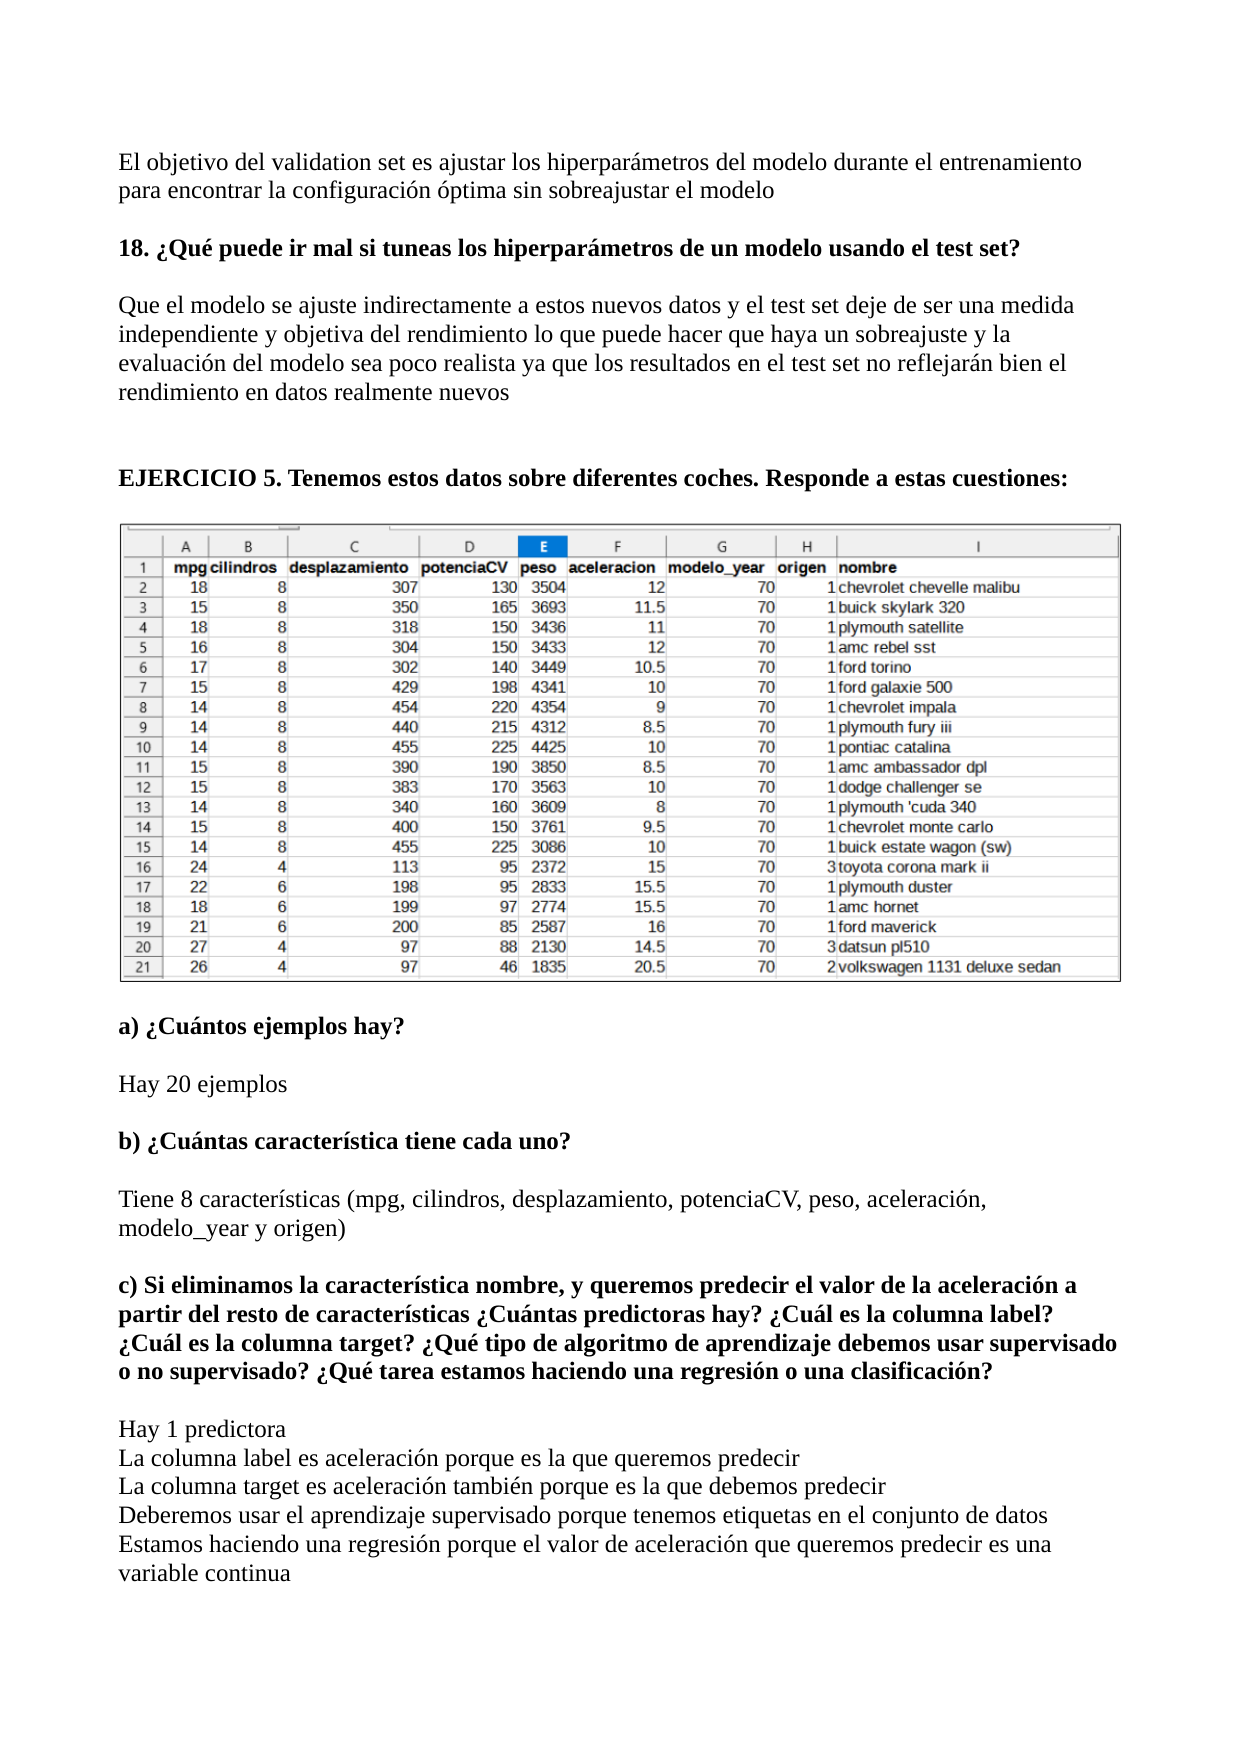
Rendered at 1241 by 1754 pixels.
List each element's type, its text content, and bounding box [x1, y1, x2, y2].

text Tiene 8 características (mpg, cilindros, desplazamiento, potenciaCV, peso, aceleración, modelo_year y origen) [118, 1184, 1122, 1241]
picture [118, 520, 1123, 983]
text a) ¿Cuántos ejemplos hay? [118, 1011, 1122, 1040]
text Estamos haciendo una regresión porque el valor de aceleración que queremos predecir es una variable continua [118, 1529, 1122, 1586]
text EJERCICIO 5. Tenemos estos datos sobre diferentes coches. Responde a estas cuestiones: [118, 463, 1122, 492]
text Que el modelo se ajuste indirectamente a estos nuevos datos y el test set deje de ser una medida independiente y objetiva del rendimiento lo que puede hacer que haya un sobreajuste y la evaluación del modelo sea poco realista ya que los resultados en el test set no reflejarán bien el rendimiento en datos realmente nuevos [118, 291, 1122, 406]
text c) Si eliminamos la característica nombre, y queremos predecir el valor de la aceleración a partir del resto de características ¿Cuántas predictoras hay? ¿Cuál es la columna label? ¿Cuál es la columna target? ¿Qué tipo de algoritmo de aprendizaje debemos usar supervisado o no supervisado? ¿Qué tarea estamos haciendo una regresión o una clasificación? [118, 1270, 1122, 1385]
text b) ¿Cuántas característica tiene cada uno? [118, 1126, 1122, 1155]
text Hay 20 ejemplos [118, 1069, 1122, 1098]
text Hay 1 predictora [118, 1414, 1122, 1443]
text La columna label es aceleración porque es la que queremos predecir [118, 1443, 1122, 1471]
text La columna target es aceleración también porque es la que debemos predecir [118, 1471, 1122, 1500]
text Deberemos usar el aprendizaje supervisado porque tenemos etiquetas en el conjunto de datos [118, 1500, 1122, 1529]
text El objetivo del validation set es ajustar los hiperparámetros del modelo durante el entrenamiento para encontrar la configuración óptima sin sobreajustar el modelo [118, 147, 1122, 204]
text 18. ¿Qué puede ir mal si tuneas los hiperparámetros de un modelo usando el test set? [118, 233, 1122, 262]
